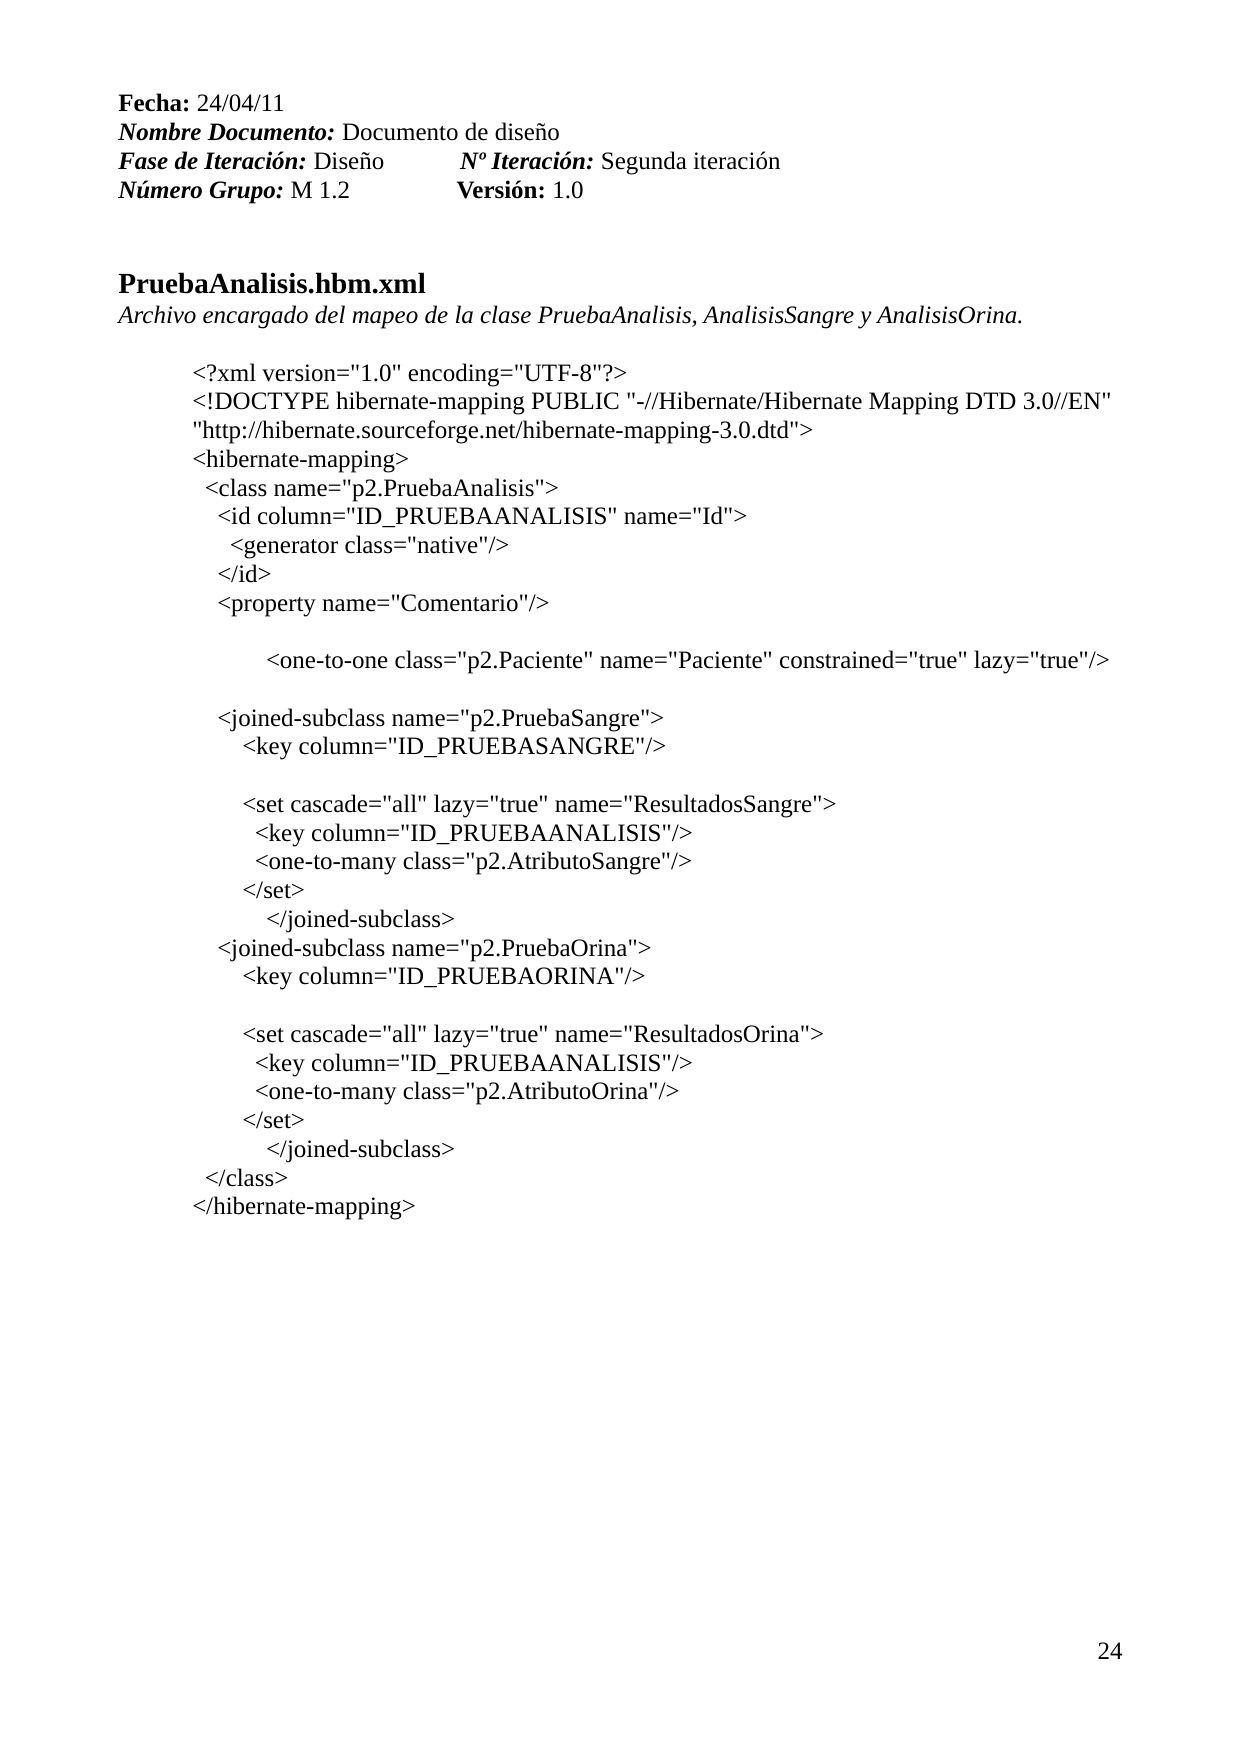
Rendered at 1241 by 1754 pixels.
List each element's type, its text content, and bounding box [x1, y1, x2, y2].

text <id column="ID_PRUEBAANALISIS" name="Id"> [192, 501, 1122, 530]
text <one-to-one class="p2.Paciente" name="Paciente" constrained="true" lazy="true"/> [192, 645, 1122, 674]
text <?xml version="1.0" encoding="UTF-8"?> [192, 358, 1122, 386]
text </joined-subclass> [192, 904, 1122, 933]
text <one-to-many class="p2.AtributoOrina"/> [192, 1076, 1122, 1105]
text <key column="ID_PRUEBAANALISIS"/> [192, 818, 1122, 846]
text <one-to-many class="p2.AtributoSangre"/> [192, 846, 1122, 875]
text <property name="Comentario"/> [192, 588, 1122, 616]
text <class name="p2.PruebaAnalisis"> [192, 473, 1122, 501]
text <joined-subclass name="p2.PruebaOrina"> [192, 933, 1122, 961]
text <key column="ID_PRUEBAANALISIS"/> [192, 1048, 1122, 1076]
text </joined-subclass> [192, 1134, 1122, 1163]
text Archivo encargado del mapeo de la clase PruebaAnalisis, AnalisisSangre y AnalisisOrina. [118, 300, 1122, 329]
text <!DOCTYPE hibernate-mapping PUBLIC "-//Hibernate/Hibernate Mapping DTD 3.0//EN" "http://hibernate.sourceforge.net/hibernate-mapping-3.0.dtd"> [192, 386, 1122, 444]
text <key column="ID_PRUEBAORINA"/> [192, 961, 1122, 990]
text <set cascade="all" lazy="true" name="ResultadosOrina"> [192, 1019, 1122, 1048]
text </class> [192, 1163, 1122, 1191]
text <hibernate-mapping> [192, 444, 1122, 473]
text <joined-subclass name="p2.PruebaSangre"> [192, 703, 1122, 731]
text </id> [192, 559, 1122, 588]
text <generator class="native"/> [192, 530, 1122, 559]
text </set> [192, 875, 1122, 904]
text <set cascade="all" lazy="true" name="ResultadosSangre"> [192, 789, 1122, 818]
text </set> [192, 1105, 1122, 1134]
text PruebaAnalisis.hbm.xml [118, 267, 1122, 300]
text </hibernate-mapping> [192, 1191, 1122, 1220]
text <key column="ID_PRUEBASANGRE"/> [192, 731, 1122, 760]
